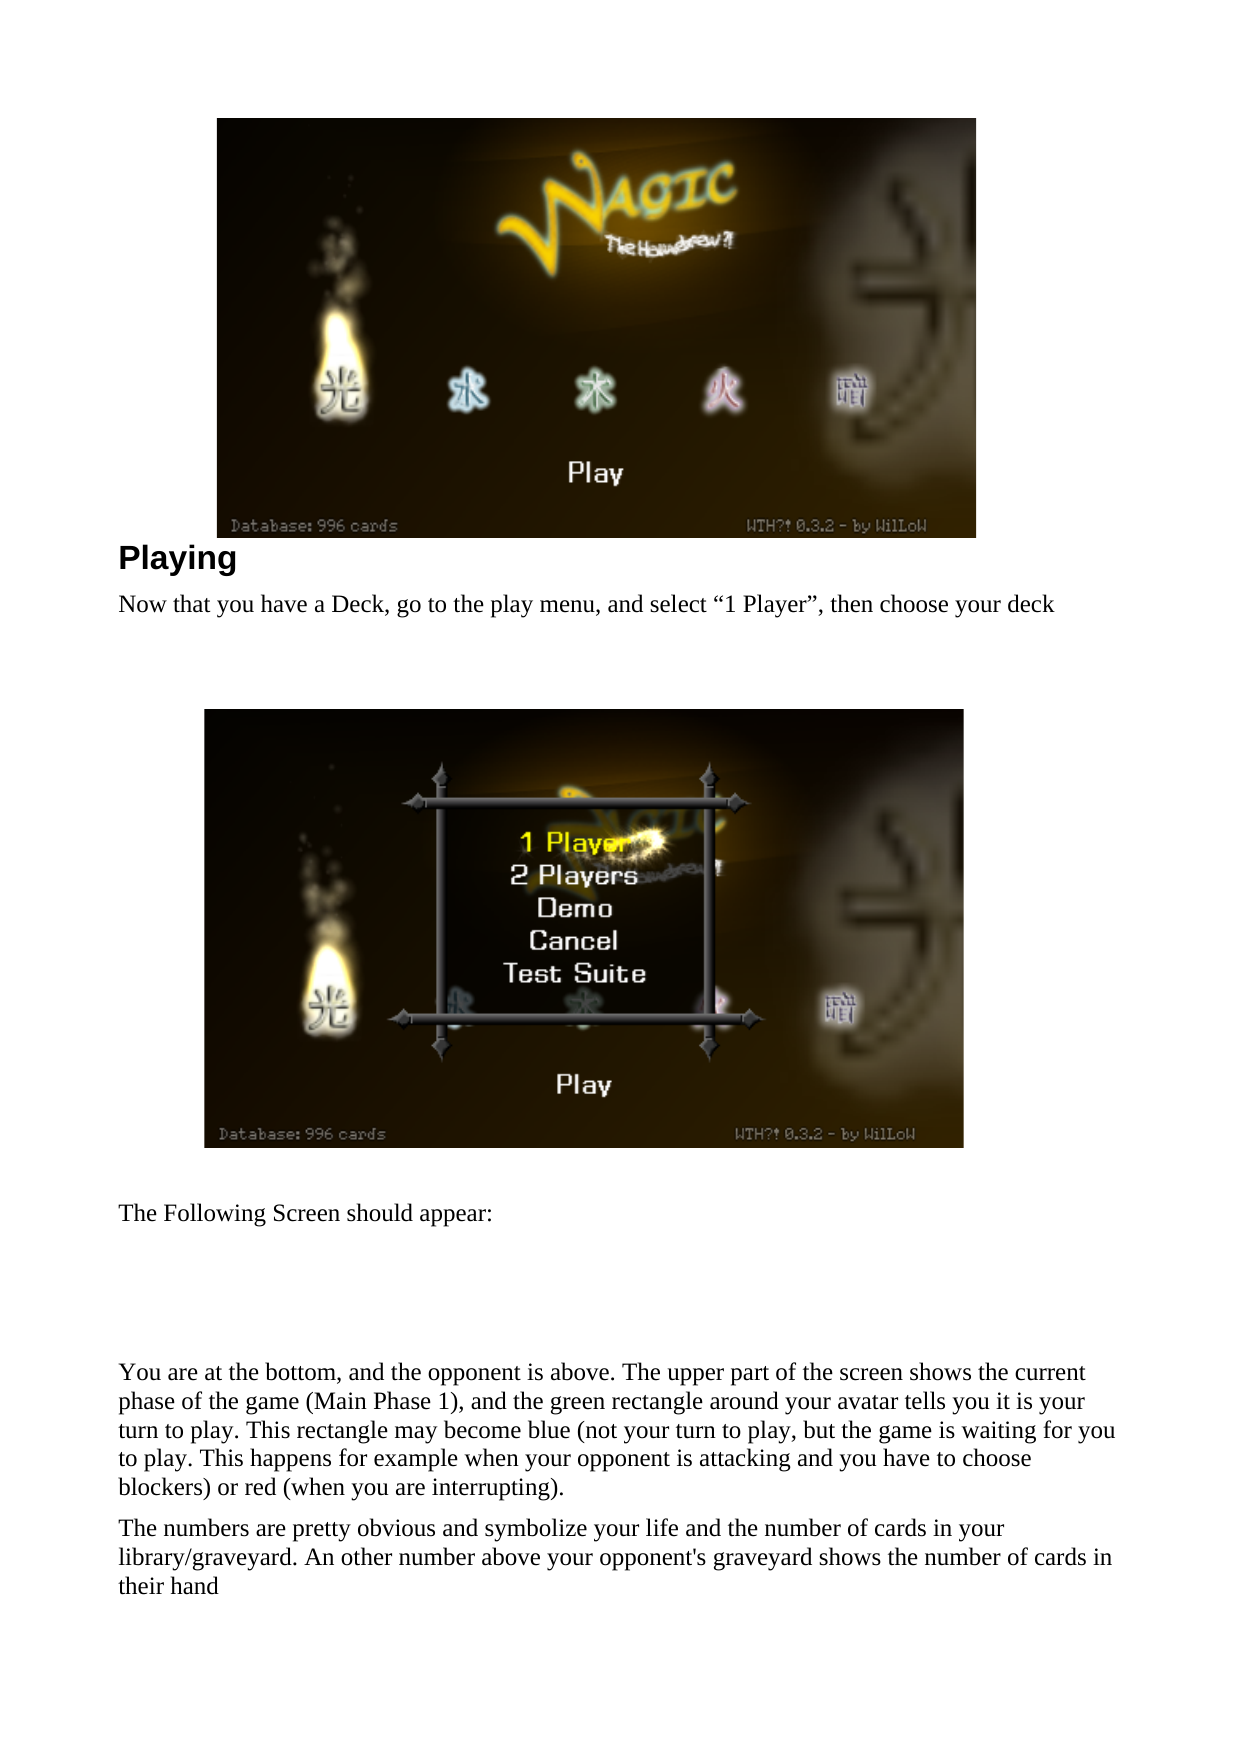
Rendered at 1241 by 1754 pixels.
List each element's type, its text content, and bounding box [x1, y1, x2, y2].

subtitle Playing [118, 143, 1122, 577]
text The numbers are pretty obvious and symbolize your life and the number of cards in your library/graveyard. An other number above your opponent's graveyard shows the number of cards in their hand [118, 1513, 1122, 1600]
text Now that you have a Deck, go to the play menu, and select “1 Player”, then choose your deck [118, 589, 1122, 618]
text The Following Screen should appear: [118, 1198, 1122, 1227]
text You are at the bottom, and the opponent is above. The upper part of the screen shows the current phase of the game (Main Phase 1), and the green rectangle around your avatar tells you it is your turn to play. This rectangle may become blue (not your turn to play, but the game is waiting for you to play. This happens for example when your opponent is attacking and you have to choose blockers) or red (when you are interrupting). [118, 1357, 1122, 1501]
